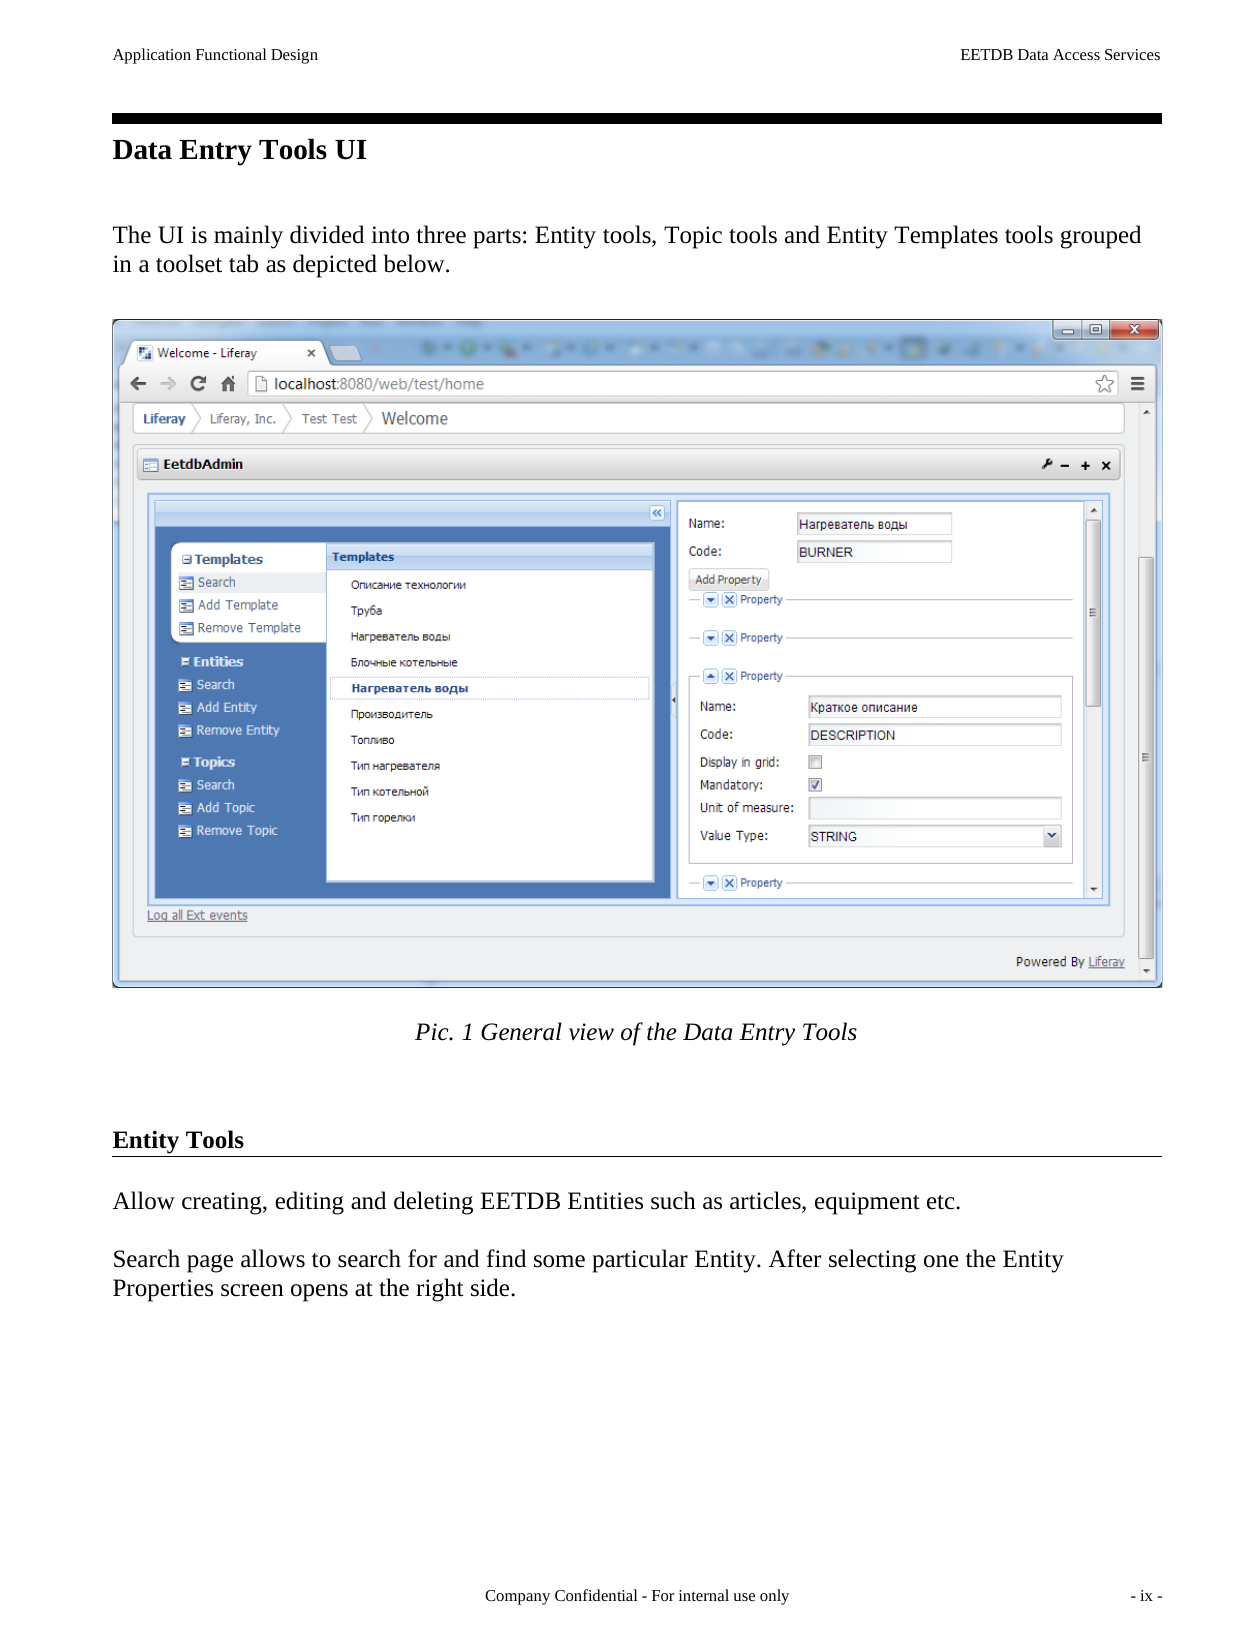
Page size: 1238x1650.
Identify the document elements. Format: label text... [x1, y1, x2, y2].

text The UI is mainly divided into three parts: Entity tools, Topic tools and Entity Templates tools grouped in a toolset tab as depicted below. [112, 219, 1162, 278]
text Allow creating, editing and deleting EETDB Entities such as articles, equipment etc. [112, 1186, 1162, 1215]
picture [112, 319, 1163, 988]
subtitle Entity Tools [112, 1124, 1162, 1156]
text Search page allows to search for and find some particular Entity. After selecting one the Entity Properties screen opens at the right side. [112, 1244, 1162, 1302]
text Pic. 1 General view of the Data Entry Tools [112, 1016, 1162, 1046]
subtitle Data Entry Tools UI [112, 124, 1162, 166]
